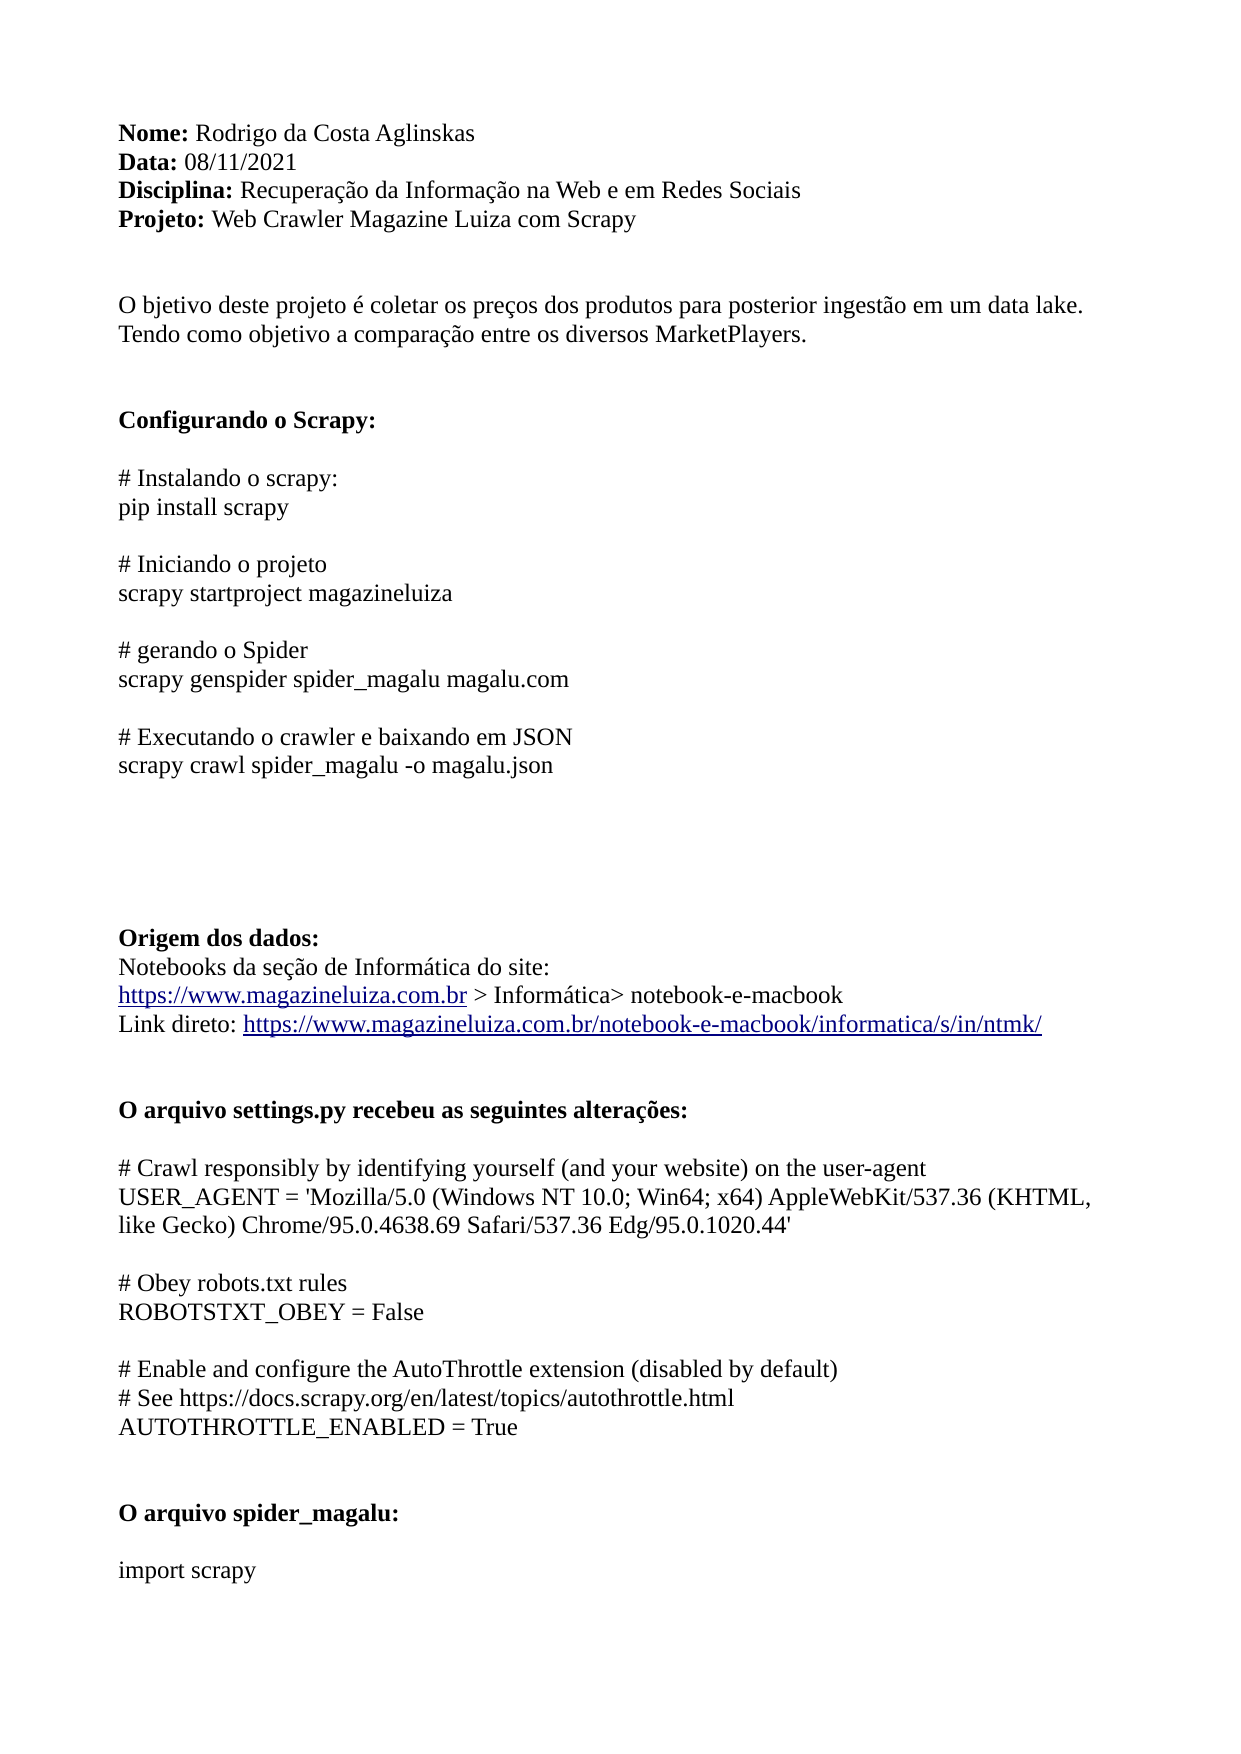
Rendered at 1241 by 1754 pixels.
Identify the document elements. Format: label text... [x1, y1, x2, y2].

text Link direto: https://www.magazineluiza.com.br/notebook-e-macbook/informatica/s/in/ntmk/ [118, 1009, 1122, 1038]
text Origem dos dados: [118, 923, 1122, 952]
text https://www.magazineluiza.com.br > Informática> notebook-e-macbook [118, 981, 1122, 1009]
text # Enable and configure the AutoThrottle extension (disabled by default) [118, 1354, 1122, 1383]
text Nome: Rodrigo da Costa Aglinskas [118, 118, 1122, 147]
text # gerando o Spider [118, 636, 1122, 664]
text Disciplina: Recuperação da Informação na Web e em Redes Sociais [118, 176, 1122, 204]
text Data: 08/11/2021 [118, 147, 1122, 176]
text Notebooks da seção de Informática do site: [118, 952, 1122, 981]
text O arquivo spider_magalu: [118, 1498, 1122, 1527]
text O arquivo settings.py recebeu as seguintes alterações: [118, 1096, 1122, 1124]
text Configurando o Scrapy: [118, 406, 1122, 434]
text O bjetivo deste projeto é coletar os preços dos produtos para posterior ingestão em um data lake. Tendo como objetivo a comparação entre os diversos MarketPlayers. [118, 291, 1122, 348]
text scrapy crawl spider_magalu -o magalu.json [118, 751, 1122, 779]
text # Instalando o scrapy: [118, 463, 1122, 492]
text # Crawl responsibly by identifying yourself (and your website) on the user-agent [118, 1153, 1122, 1182]
text import scrapy [118, 1556, 1122, 1584]
text # Iniciando o projeto [118, 549, 1122, 578]
text USER_AGENT = 'Mozilla/5.0 (Windows NT 10.0; Win64; x64) AppleWebKit/537.36 (KHTML, like Gecko) Chrome/95.0.4638.69 Safari/537.36 Edg/95.0.1020.44' [118, 1182, 1122, 1239]
text scrapy startproject magazineluiza [118, 578, 1122, 607]
text Projeto: Web Crawler Magazine Luiza com Scrapy [118, 204, 1122, 233]
text scrapy genspider spider_magalu magalu.com [118, 664, 1122, 693]
text ROBOTSTXT_OBEY = False [118, 1297, 1122, 1326]
text # See https://docs.scrapy.org/en/latest/topics/autothrottle.html [118, 1383, 1122, 1412]
text # Executando o crawler e baixando em JSON [118, 722, 1122, 751]
text pip install scrapy [118, 492, 1122, 521]
text AUTOTHROTTLE_ENABLED = True [118, 1412, 1122, 1441]
text # Obey robots.txt rules [118, 1268, 1122, 1297]
